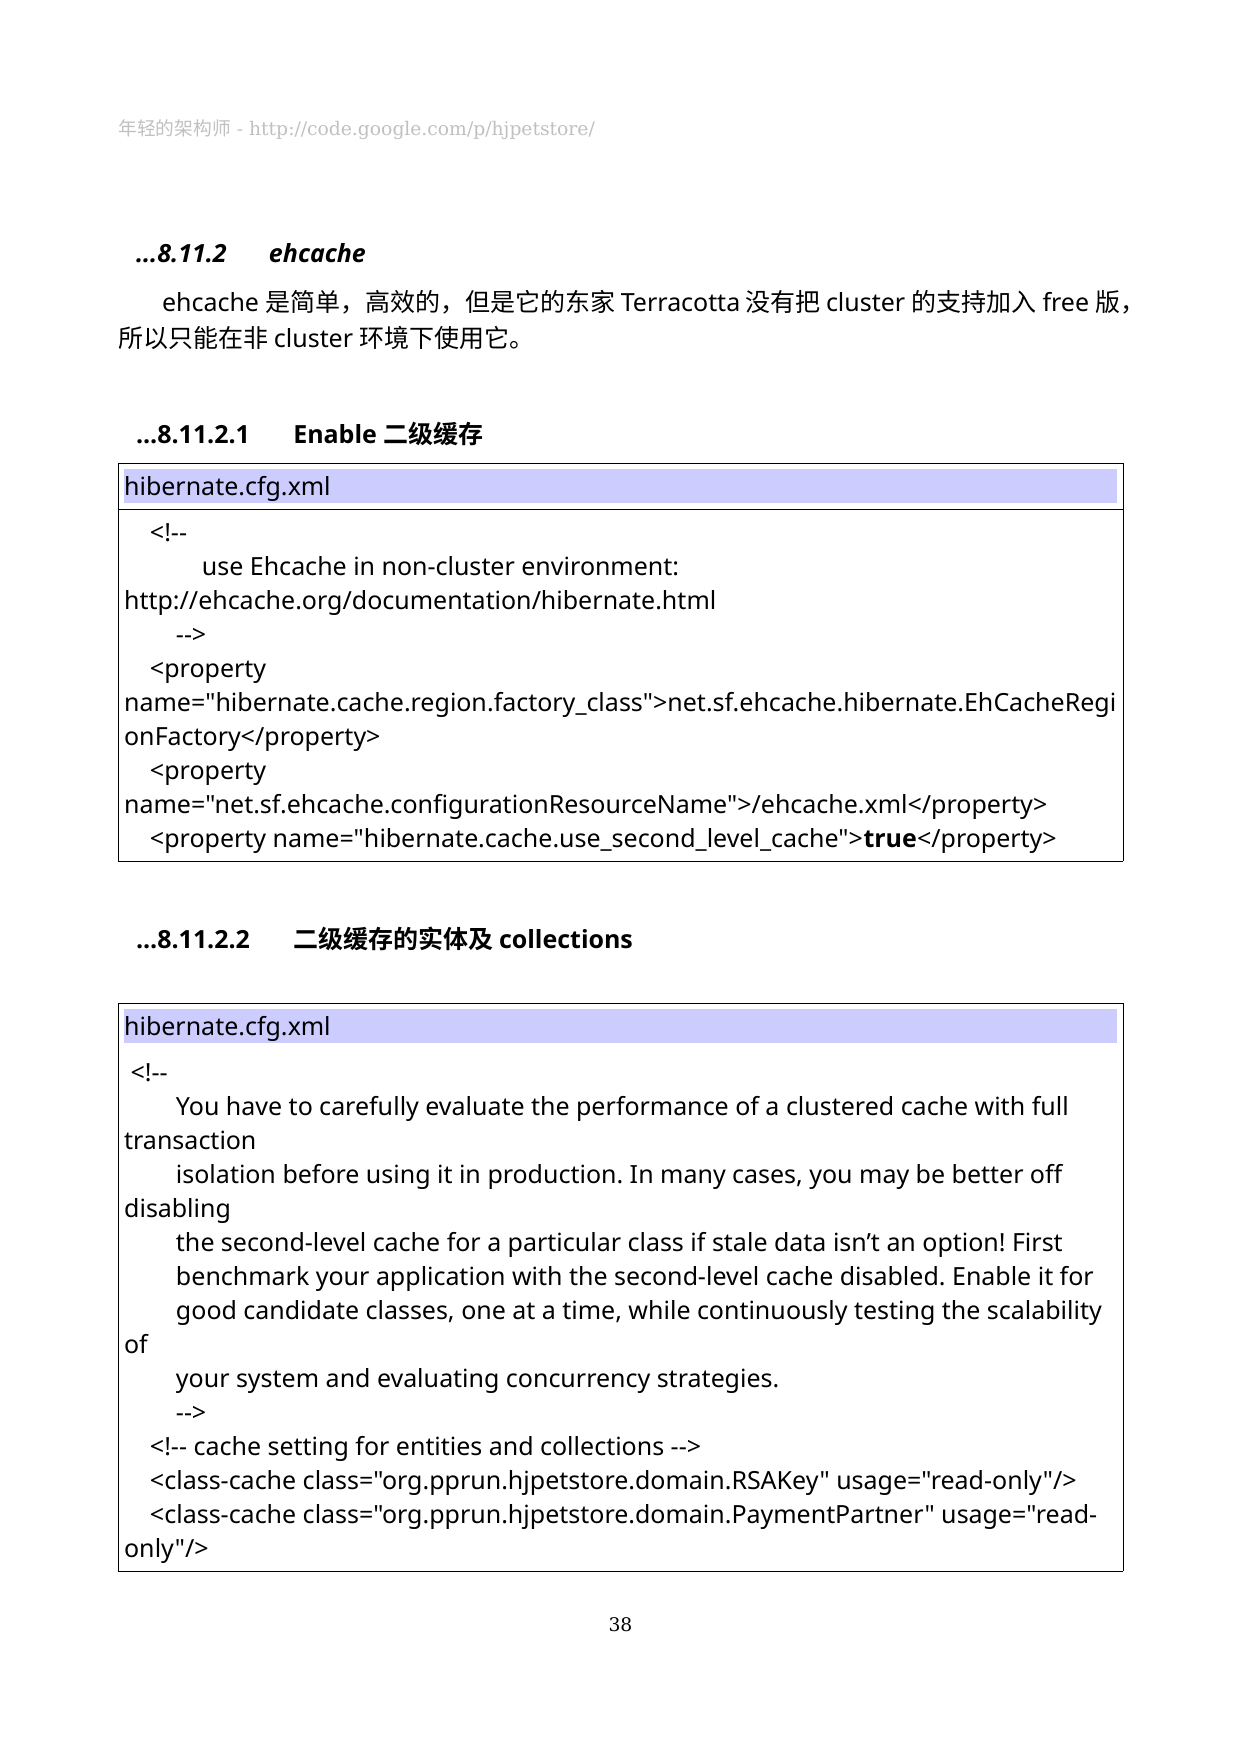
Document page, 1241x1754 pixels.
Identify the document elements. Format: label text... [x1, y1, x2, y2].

table_header hibernate.cfg.xml [119, 1004, 1123, 1048]
subtitle Enable 二级缓存 [136, 414, 1122, 451]
text ehcache 是简单，高效的，但是它的东家Terracotta没有把 cluster 的支持加入 free 版，所以只能在非 cluster 环境下使用它。 [118, 283, 1122, 355]
table_cell <!-- use Ehcache in non-cluster environment: http://ehcache.org/documentation/hibernate.html --> <property name="hibernate.cache.region.factory_class">net.sf.ehcache.hibernate.EhCacheRegionFactory</property> <property name="net.sf.ehcache.configurationResourceName">/ehcache.xml</property> <property name="hibernate.cache.use_second_level_cache">true</property> [119, 510, 1123, 861]
subtitle ehcache [136, 236, 1122, 270]
table_cell <!-- You have to carefully evaluate the performance of a clustered cache with full transaction isolation before using it in production. In many cases, you may be better off disabling the second-level cache for a particular class if stale data isn’t an option! First benchmark your application with the second-level cache disabled. Enable it for good candidate classes, one at a time, while continuously testing the scalability of your system and evaluating concurrency strategies. --> <!-- cache setting for entities and collections --> <class-cache class="org.pprun.hjpetstore.domain.RSAKey" usage="read-only"/> <class-cache class="org.pprun.hjpetstore.domain.PaymentPartner" usage="read-only"/> [119, 1049, 1123, 1571]
subtitle 二级缓存的实体及 collections [136, 920, 1122, 956]
table_header hibernate.cfg.xml [119, 464, 1123, 509]
